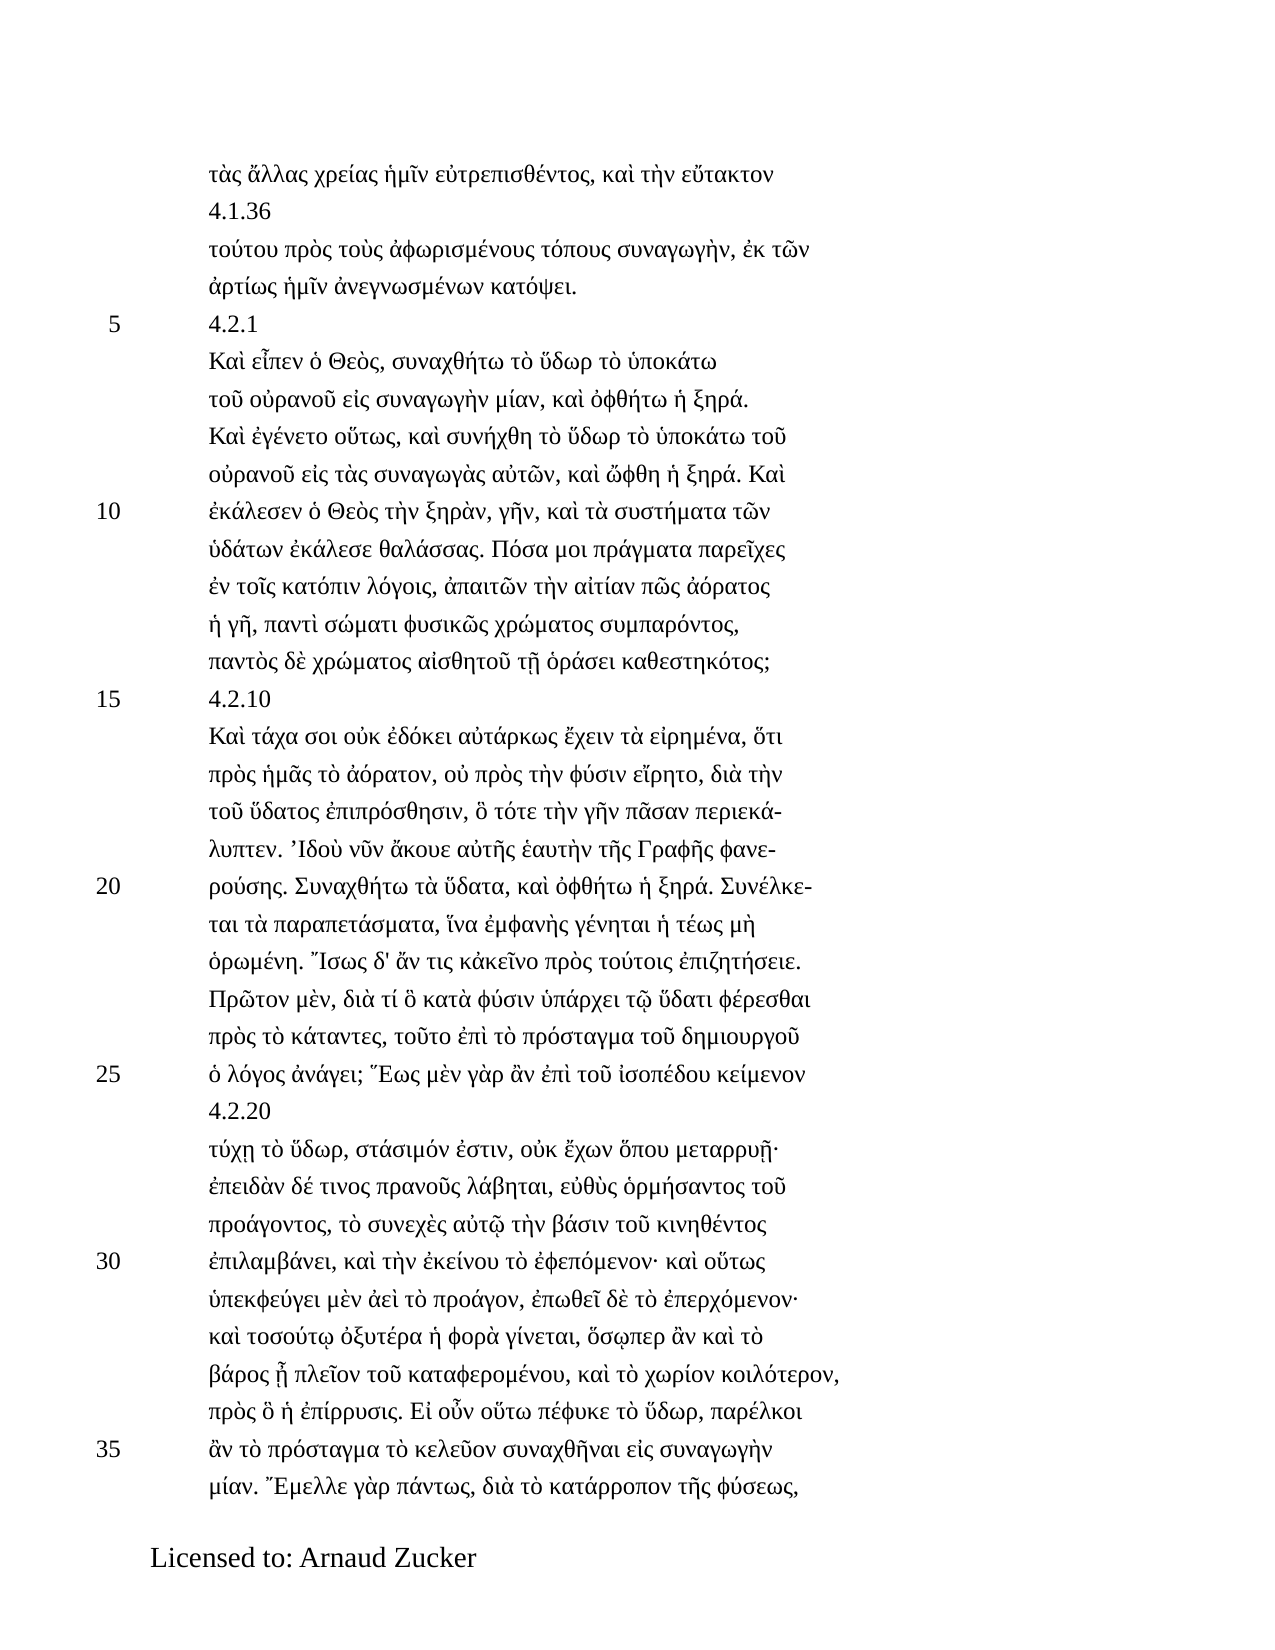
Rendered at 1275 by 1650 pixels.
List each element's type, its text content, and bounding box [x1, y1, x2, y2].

text Καὶ τάχα σοι οὐκ ἐδόκει αὐτάρκως ἔχειν τὰ εἰρημένα, ὅτι πρὸς ἡμᾶς τὸ ἀόρατον, οὐ πρὸς τὴν ϕύσιν εἴρητο, διὰ τὴν τοῦ ὕδατος ἐπιπρόσθησιν, ὃ τότε τὴν γῆν πᾶσαν περιεκά- λυπτεν. ’Ιδοὺ νῦν ἄκουε αὐτῆς ἑαυτὴν τῆς Γραϕῆς ϕανε- ρούσης. Συναχθήτω τὰ ὕδατα, καὶ ὀϕθήτω ἡ ξηρά. Συνέλκε- ται τὰ παραπετάσματα, ἵνα ἐμϕανὴς γένηται ἡ τέως μὴ ὁρωμένη. ῎Ισως δ' ἄν τις κἀκεῖνο πρὸς τούτοις ἐπιζητήσειε. Πρῶτον μὲν, διὰ τί ὃ κατὰ ϕύσιν ὑπάρχει τῷ ὕδατι ϕέρεσθαι πρὸς τὸ κάταντες, τοῦτο ἐπὶ τὸ πρόσταγμα τοῦ δημιουργοῦ ὁ λόγος ἀνάγει; ῞Εως μὲν γὰρ ἂν ἐπὶ τοῦ ἰσοπέδου κείμενον [202, 712, 1125, 1087]
text 4.2.1 [202, 300, 1125, 337]
text τύχῃ τὸ ὕδωρ, στάσιμόν ἐστιν, οὐκ ἔχων ὅπου μεταρρυῇ· ἐπειδὰν δέ τινος πρανοῦς λάβηται, εὐθὺς ὁρμήσαντος τοῦ προάγοντος, τὸ συνεχὲς αὐτῷ τὴν βάσιν τοῦ κινηθέντος ἐπιλαμβάνει, καὶ τὴν ἐκείνου τὸ ἐϕεπόμενον· καὶ οὕτως ὑπεκϕεύγει μὲν ἀεὶ τὸ προάγον, ἐπωθεῖ δὲ τὸ ἐπερχόμενον· καὶ τοσούτῳ ὀξυτέρα ἡ ϕορὰ γίνεται, ὅσῳπερ ἂν καὶ τὸ βάρος ᾖ πλεῖον τοῦ καταϕερομένου, καὶ τὸ χωρίον κοιλότερον, πρὸς ὃ ἡ ἐπίρρυσις. Εἰ οὖν οὕτω πέϕυκε τὸ ὕδωρ, παρέλκοι ἂν τὸ πρόσταγμα τὸ κελεῦον συναχθῆναι εἰς συναγωγὴν μίαν. ῎Εμελλε γὰρ πάντως, διὰ τὸ κατάρροπον τῆς ϕύσεως, [202, 1125, 1125, 1500]
text 4.2.20 [202, 1087, 1125, 1125]
text Καὶ εἶπεν ὁ Θεὸς, συναχθήτω τὸ ὕδωρ τὸ ὑποκάτω τοῦ οὐρανοῦ εἰς συναγωγὴν μίαν, καὶ ὀϕθήτω ἡ ξηρά. Καὶ ἐγένετο οὕτως, καὶ συνήχθη τὸ ὕδωρ τὸ ὑποκάτω τοῦ οὐρανοῦ εἰς τὰς συναγωγὰς αὐτῶν, καὶ ὤϕθη ἡ ξηρά. Καὶ ἐκάλεσεν ὁ Θεὸς τὴν ξηρὰν, γῆν, καὶ τὰ συστήματα τῶν ὑδάτων ἐκάλεσε θαλάσσας. Πόσα μοι πράγματα παρεῖχες ἐν τοῖς κατόπιν λόγοις, ἀπαιτῶν τὴν αἰτίαν πῶς ἀόρατος ἡ γῆ, παντὶ σώματι ϕυσικῶς χρώματος συμπαρόντος, παντὸς δὲ χρώματος αἰσθητοῦ τῇ ὁράσει καθεστηκότος; [202, 337, 1125, 675]
text 4.1.36 [202, 187, 1125, 225]
text 4.2.10 [202, 675, 1125, 712]
text τούτου πρὸς τοὺς ἀϕωρισμένους τόπους συναγωγὴν, ἐκ τῶν ἀρτίως ἡμῖν ἀνεγνωσμένων κατόψει. [202, 225, 1125, 300]
text τὰς ἄλλας χρείας ἡμῖν εὐτρεπισθέντος, καὶ τὴν εὔτακτον [202, 150, 1125, 187]
